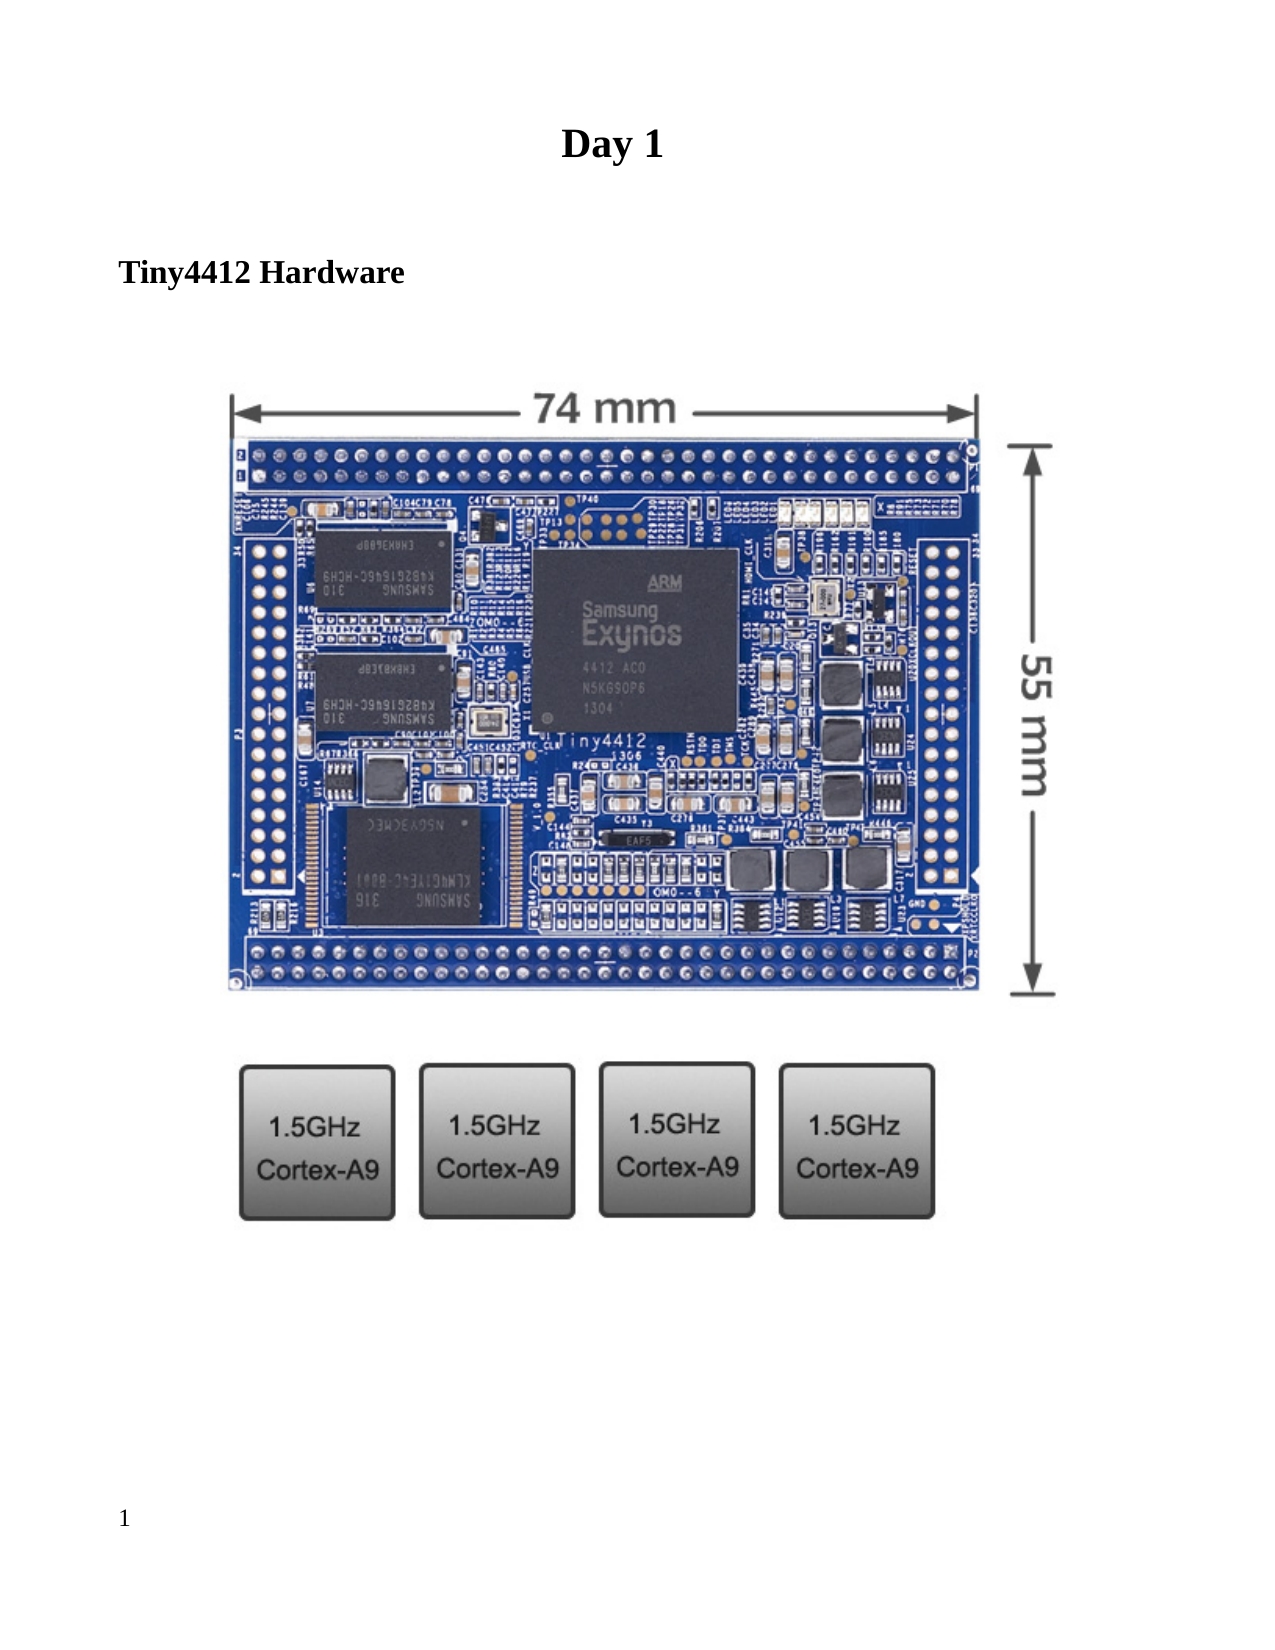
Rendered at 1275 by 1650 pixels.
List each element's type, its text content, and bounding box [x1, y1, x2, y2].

text Tiny4412 Hardware [118, 252, 1157, 291]
text Day 1 [118, 118, 1157, 166]
picture [194, 367, 1081, 1240]
